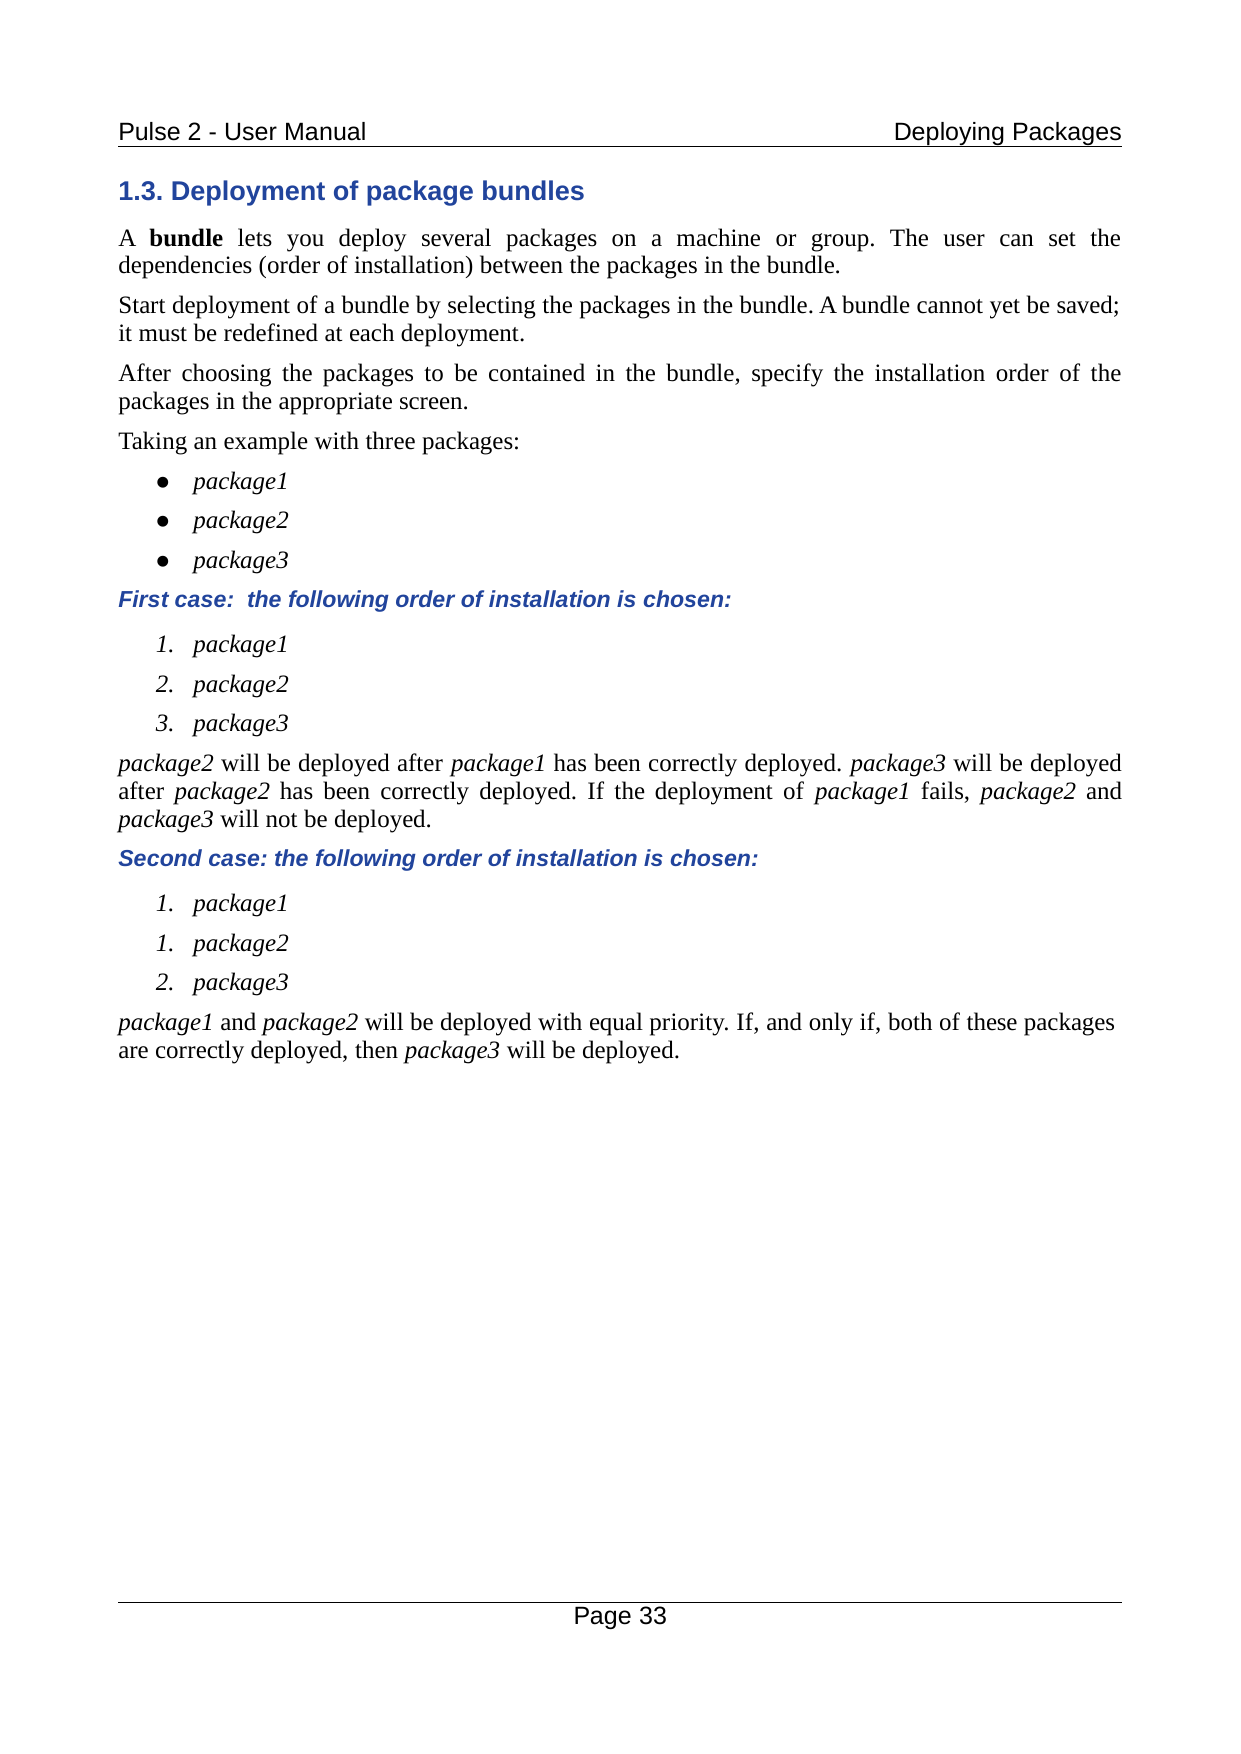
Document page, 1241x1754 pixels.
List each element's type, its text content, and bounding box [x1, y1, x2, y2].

list package3 [156, 546, 1122, 574]
list package2 [156, 506, 1122, 534]
subtitle First case: the following order of installation is chosen: [118, 586, 1122, 612]
list package1 [156, 630, 1122, 658]
text A bundle lets you deploy several packages on a machine or group. The user can set the dependencies (order of installation) between the packages in the bundle. [118, 223, 1122, 279]
list package3 [156, 968, 1122, 996]
text Taking an example with three packages: [118, 427, 1122, 455]
subtitle Second case: the following order of installation is chosen: [118, 845, 1122, 871]
list package2 [156, 928, 1122, 957]
text Start deployment of a bundle by selecting the packages in the bundle. A bundle cannot yet be saved; it must be redefined at each deployment. [118, 291, 1122, 347]
subtitle Deployment of package bundles [118, 176, 1122, 206]
list package2 [156, 669, 1122, 698]
list package1 [156, 467, 1122, 495]
text package1 and package2 will be deployed with equal priority. If, and only if, both of these packages are correctly deployed, then package3 will be deployed. [118, 1008, 1122, 1064]
list package1 [156, 889, 1122, 917]
list package3 [156, 709, 1122, 737]
text After choosing the packages to be contained in the bundle, specify the installation order of the packages in the appropriate screen. [118, 359, 1122, 415]
text package2 will be deployed after package1 has been correctly deployed. package3 will be deployed after package2 has been correctly deployed. If the deployment of package1 fails, package2 and package3 will not be deployed. [118, 749, 1122, 833]
